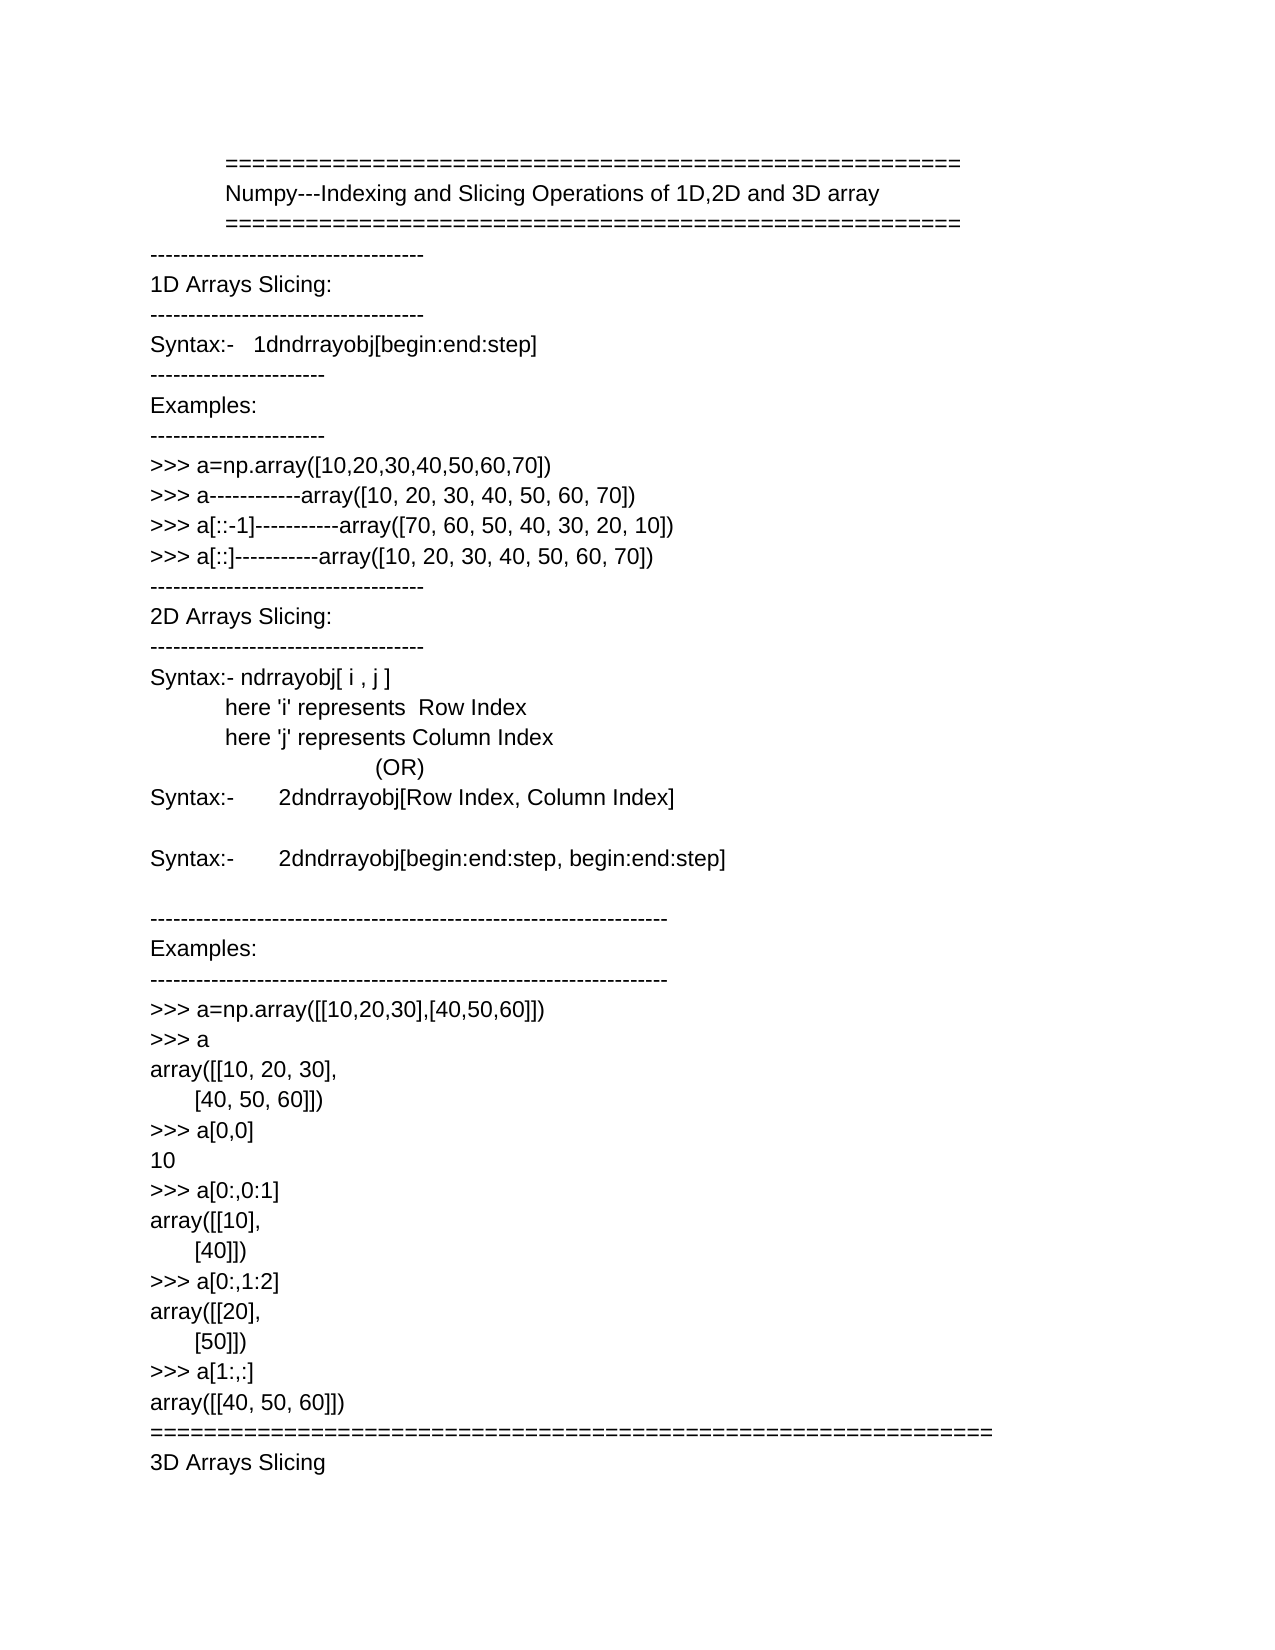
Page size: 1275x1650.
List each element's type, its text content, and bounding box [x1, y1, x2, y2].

text Syntax:- 2dndrrayobj[Row Index, Column Index] [150, 784, 1125, 811]
text Examples: [150, 935, 1125, 962]
text ======================================================= [150, 150, 1125, 176]
text here 'i' represents Row Index [150, 694, 1125, 720]
text >>> a[0:,1:2] [150, 1268, 1125, 1294]
text [50]]) [150, 1328, 1125, 1354]
text 3D Arrays Slicing [150, 1449, 1125, 1475]
text Examples: [150, 392, 1125, 418]
text ----------------------- [150, 422, 1125, 448]
text array([[10, 20, 30], [150, 1056, 1125, 1083]
text >>> a[0:,0:1] [150, 1177, 1125, 1203]
text >>> a------------array([10, 20, 30, 40, 50, 60, 70]) [150, 482, 1125, 509]
text array([[10], [150, 1207, 1125, 1234]
text ------------------------------------ [150, 301, 1125, 327]
text Numpy---Indexing and Slicing Operations of 1D,2D and 3D array [150, 180, 1125, 207]
text Syntax:- ndrrayobj[ i , j ] [150, 663, 1125, 690]
text >>> a [150, 1026, 1125, 1052]
text array([[20], [150, 1298, 1125, 1324]
text here 'j' represents Column Index [150, 724, 1125, 750]
text [40, 50, 60]]) [150, 1086, 1125, 1113]
text Syntax:- 1dndrrayobj[begin:end:step] [150, 331, 1125, 358]
text >>> a[1:,:] [150, 1358, 1125, 1385]
text ------------------------------------ [150, 573, 1125, 599]
text =============================================================== [150, 1419, 1125, 1445]
text array([[40, 50, 60]]) [150, 1388, 1125, 1415]
text 1D Arrays Slicing: [150, 271, 1125, 297]
text 10 [150, 1147, 1125, 1173]
text ------------------------------------ [150, 633, 1125, 660]
text >>> a[::]-----------array([10, 20, 30, 40, 50, 60, 70]) [150, 543, 1125, 569]
text ----------------------- [150, 361, 1125, 388]
text [40]]) [150, 1237, 1125, 1264]
text >>> a=np.array([[10,20,30],[40,50,60]]) [150, 996, 1125, 1022]
text >>> a[::-1]-----------array([70, 60, 50, 40, 30, 20, 10]) [150, 512, 1125, 539]
text Syntax:- 2dndrrayobj[begin:end:step, begin:end:step] [150, 845, 1125, 871]
text -------------------------------------------------------------------- [150, 966, 1125, 992]
text -------------------------------------------------------------------- [150, 905, 1125, 932]
text ======================================================= [150, 210, 1125, 237]
text >>> a[0,0] [150, 1117, 1125, 1143]
text (OR) [150, 754, 1125, 781]
text >>> a=np.array([10,20,30,40,50,60,70]) [150, 452, 1125, 478]
text 2D Arrays Slicing: [150, 603, 1125, 629]
text ------------------------------------ [150, 241, 1125, 267]
